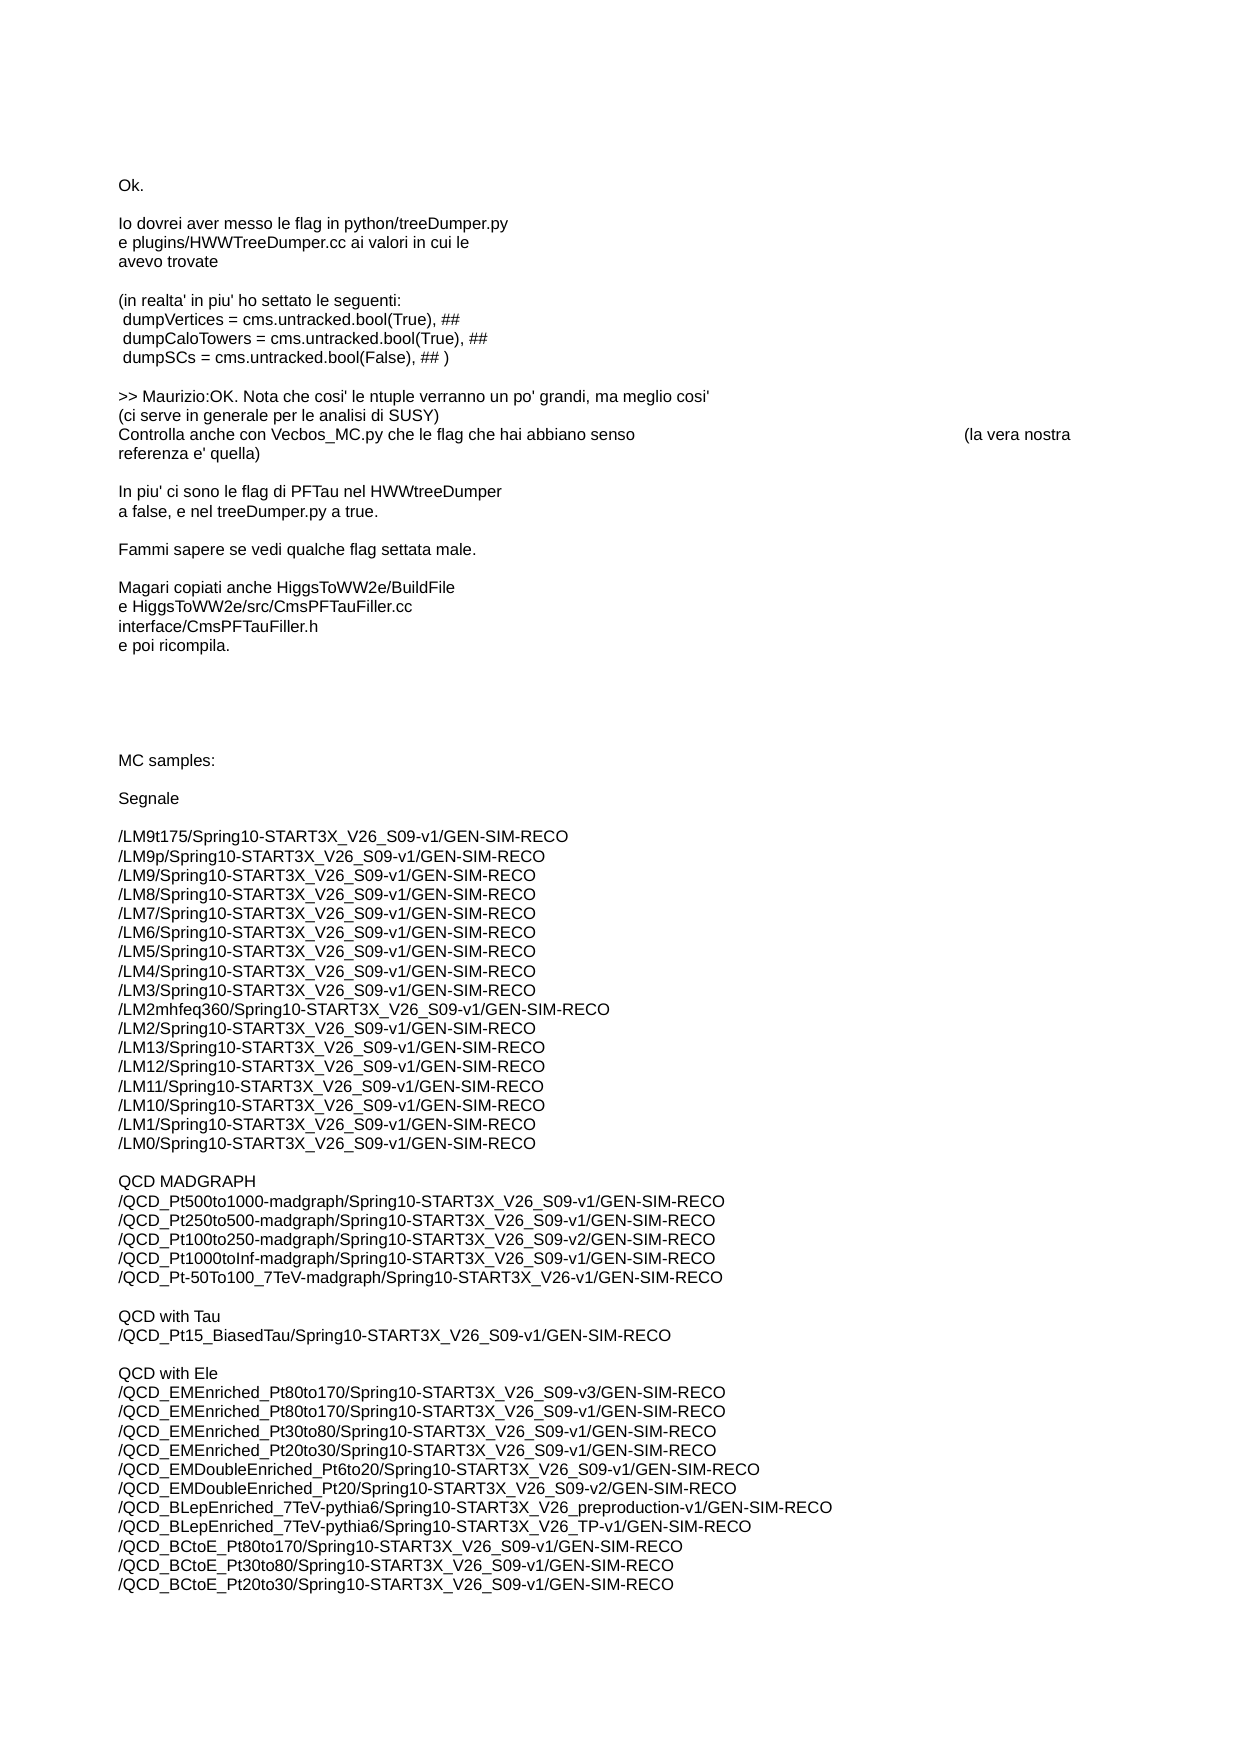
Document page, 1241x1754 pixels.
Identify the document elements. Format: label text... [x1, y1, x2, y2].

text Io dovrei aver messo le flag in python/treeDumper.py [118, 214, 1122, 233]
text MC samples: [118, 751, 1122, 770]
text /LM10/Spring10-START3X_V26_S09-v1/GEN-SIM-RECO [118, 1096, 1122, 1115]
text (in realta' in piu' ho settato le seguenti: [118, 291, 1122, 310]
text (ci serve in generale per le analisi di SUSY) [118, 406, 1122, 425]
text /LM2mhfeq360/Spring10-START3X_V26_S09-v1/GEN-SIM-RECO [118, 1000, 1122, 1019]
text /QCD_EMDoubleEnriched_Pt6to20/Spring10-START3X_V26_S09-v1/GEN-SIM-RECO [118, 1460, 1122, 1479]
text /LM2/Spring10-START3X_V26_S09-v1/GEN-SIM-RECO [118, 1019, 1122, 1038]
text dumpSCs = cms.untracked.bool(False), ## ) [118, 348, 1122, 367]
text dumpVertices = cms.untracked.bool(True), ## [118, 310, 1122, 329]
text /QCD_Pt1000toInf-madgraph/Spring10-START3X_V26_S09-v1/GEN-SIM-RECO [118, 1249, 1122, 1268]
text /LM8/Spring10-START3X_V26_S09-v1/GEN-SIM-RECO [118, 885, 1122, 904]
text /LM1/Spring10-START3X_V26_S09-v1/GEN-SIM-RECO [118, 1115, 1122, 1134]
text Controlla anche con Vecbos_MC.py che le flag che hai abbiano senso (la vera nostra referenza e' quella) [118, 425, 1122, 463]
text >> Maurizio:OK. Nota che cosi' le ntuple verranno un po' grandi, ma meglio cosi' [118, 386, 1122, 406]
text In piu' ci sono le flag di PFTau nel HWWtreeDumper [118, 482, 1122, 501]
text /QCD_BCtoE_Pt20to30/Spring10-START3X_V26_S09-v1/GEN-SIM-RECO [118, 1575, 1122, 1594]
text /LM0/Spring10-START3X_V26_S09-v1/GEN-SIM-RECO [118, 1134, 1122, 1153]
text /QCD_Pt100to250-madgraph/Spring10-START3X_V26_S09-v2/GEN-SIM-RECO [118, 1230, 1122, 1249]
text QCD with Ele [118, 1364, 1122, 1383]
text /QCD_EMDoubleEnriched_Pt20/Spring10-START3X_V26_S09-v2/GEN-SIM-RECO [118, 1479, 1122, 1498]
text dumpCaloTowers = cms.untracked.bool(True), ## [118, 329, 1122, 348]
text a false, e nel treeDumper.py a true. [118, 501, 1122, 521]
text Fammi sapere se vedi qualche flag settata male. [118, 540, 1122, 559]
text /LM7/Spring10-START3X_V26_S09-v1/GEN-SIM-RECO [118, 904, 1122, 923]
text /QCD_BLepEnriched_7TeV-pythia6/Spring10-START3X_V26_preproduction-v1/GEN-SIM-RECO [118, 1498, 1122, 1517]
text /LM5/Spring10-START3X_V26_S09-v1/GEN-SIM-RECO [118, 942, 1122, 961]
text /LM9/Spring10-START3X_V26_S09-v1/GEN-SIM-RECO [118, 866, 1122, 885]
text avevo trovate [118, 252, 1122, 271]
text /LM13/Spring10-START3X_V26_S09-v1/GEN-SIM-RECO [118, 1038, 1122, 1057]
text /QCD_Pt500to1000-madgraph/Spring10-START3X_V26_S09-v1/GEN-SIM-RECO [118, 1191, 1122, 1211]
text e HiggsToWW2e/src/CmsPFTauFiller.cc [118, 597, 1122, 616]
text /QCD_BLepEnriched_7TeV-pythia6/Spring10-START3X_V26_TP-v1/GEN-SIM-RECO [118, 1517, 1122, 1536]
text /QCD_Pt15_BiasedTau/Spring10-START3X_V26_S09-v1/GEN-SIM-RECO [118, 1326, 1122, 1345]
text QCD with Tau [118, 1306, 1122, 1326]
text /LM3/Spring10-START3X_V26_S09-v1/GEN-SIM-RECO [118, 981, 1122, 1000]
text Segnale [118, 789, 1122, 808]
text /LM6/Spring10-START3X_V26_S09-v1/GEN-SIM-RECO [118, 923, 1122, 942]
text interface/CmsPFTauFiller.h [118, 616, 1122, 636]
text /QCD_Pt250to500-madgraph/Spring10-START3X_V26_S09-v1/GEN-SIM-RECO [118, 1211, 1122, 1230]
text /LM4/Spring10-START3X_V26_S09-v1/GEN-SIM-RECO [118, 961, 1122, 981]
text /QCD_EMEnriched_Pt80to170/Spring10-START3X_V26_S09-v1/GEN-SIM-RECO [118, 1402, 1122, 1421]
text /QCD_EMEnriched_Pt80to170/Spring10-START3X_V26_S09-v3/GEN-SIM-RECO [118, 1383, 1122, 1402]
text /LM9t175/Spring10-START3X_V26_S09-v1/GEN-SIM-RECO [118, 827, 1122, 846]
text e plugins/HWWTreeDumper.cc ai valori in cui le [118, 233, 1122, 252]
text /QCD_BCtoE_Pt30to80/Spring10-START3X_V26_S09-v1/GEN-SIM-RECO [118, 1556, 1122, 1575]
text /LM12/Spring10-START3X_V26_S09-v1/GEN-SIM-RECO [118, 1057, 1122, 1076]
text Magari copiati anche HiggsToWW2e/BuildFile [118, 578, 1122, 597]
text QCD MADGRAPH [118, 1172, 1122, 1191]
text /QCD_BCtoE_Pt80to170/Spring10-START3X_V26_S09-v1/GEN-SIM-RECO [118, 1536, 1122, 1556]
text /QCD_EMEnriched_Pt20to30/Spring10-START3X_V26_S09-v1/GEN-SIM-RECO [118, 1441, 1122, 1460]
text e poi ricompila. [118, 636, 1122, 655]
text Ok. [118, 176, 1122, 195]
text /QCD_Pt-50To100_7TeV-madgraph/Spring10-START3X_V26-v1/GEN-SIM-RECO [118, 1268, 1122, 1287]
text /LM11/Spring10-START3X_V26_S09-v1/GEN-SIM-RECO [118, 1076, 1122, 1096]
text /QCD_EMEnriched_Pt30to80/Spring10-START3X_V26_S09-v1/GEN-SIM-RECO [118, 1421, 1122, 1441]
text /LM9p/Spring10-START3X_V26_S09-v1/GEN-SIM-RECO [118, 846, 1122, 866]
